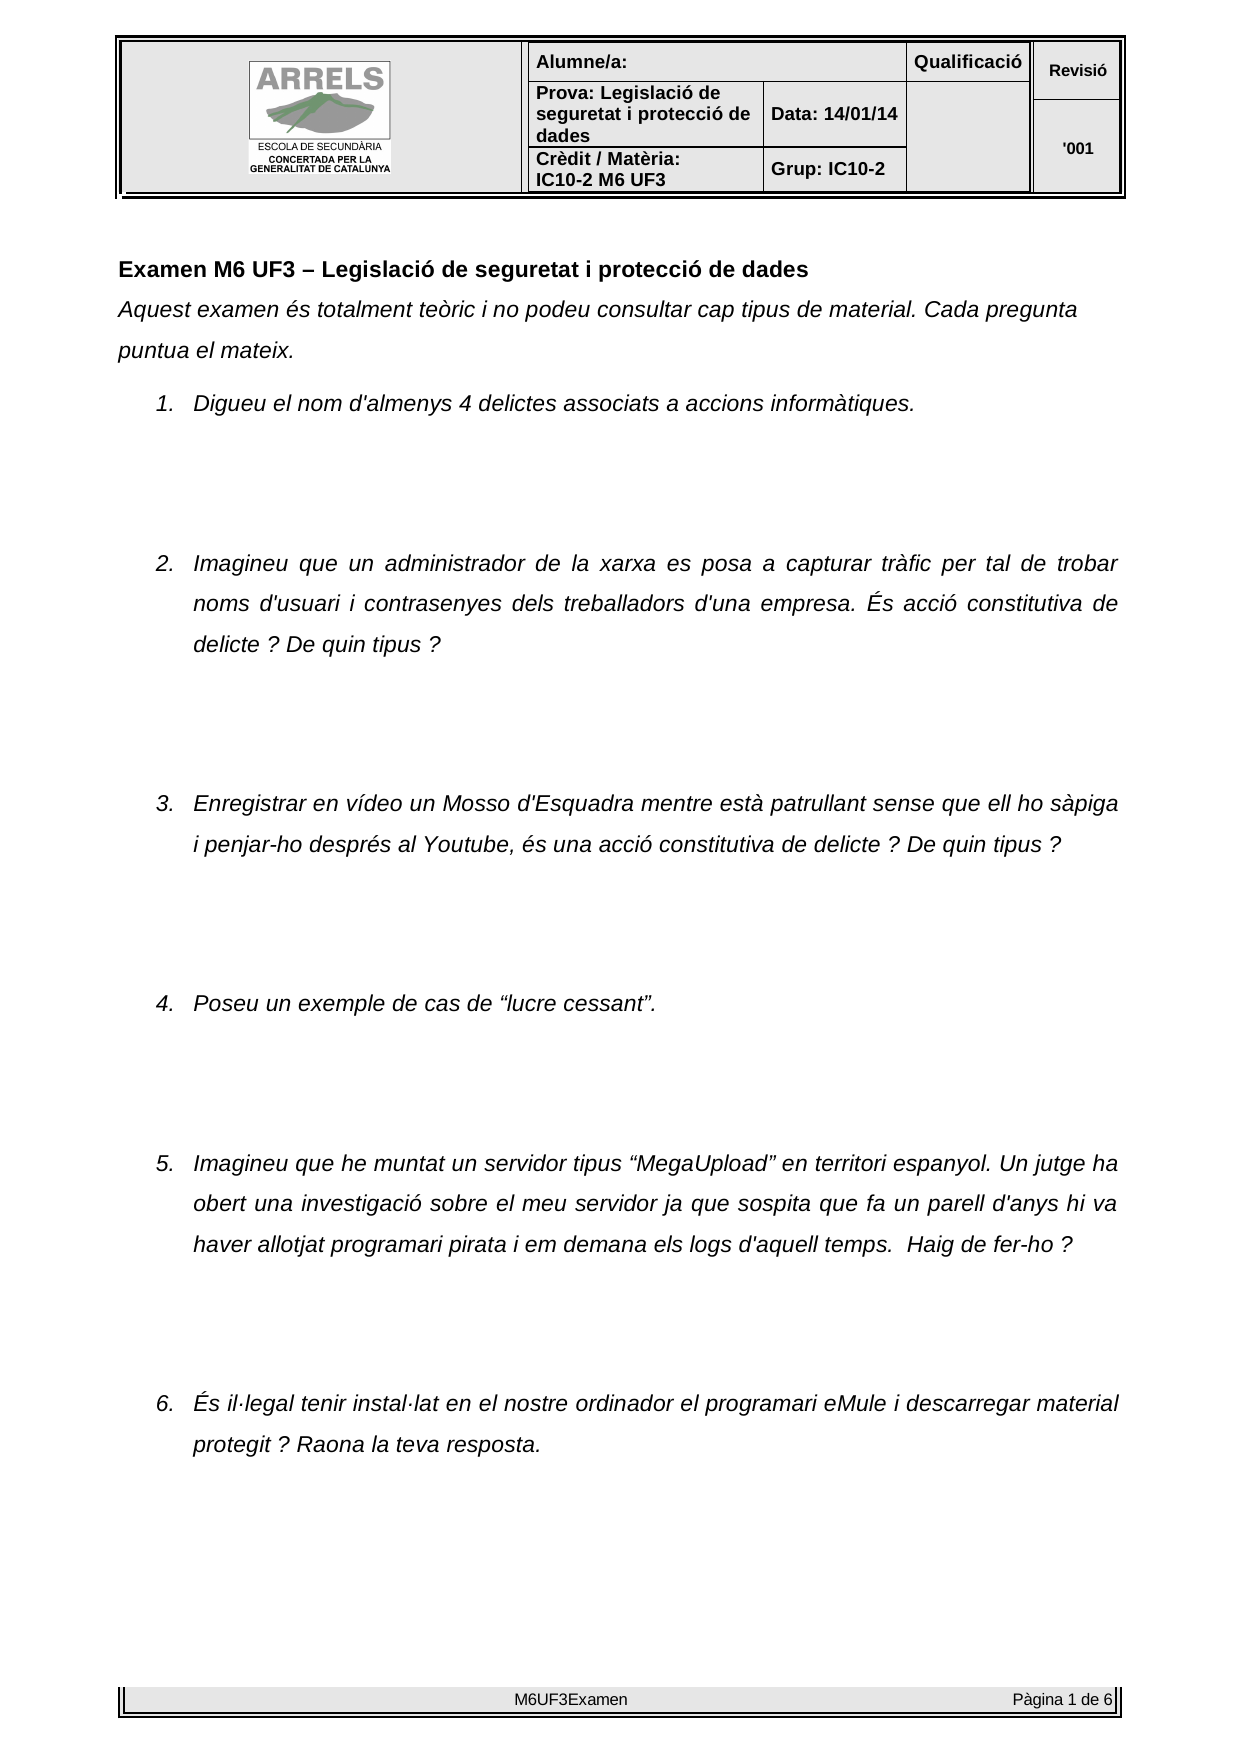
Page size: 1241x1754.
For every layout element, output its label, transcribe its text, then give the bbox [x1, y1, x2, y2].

list Enregistrar en vídeo un Mosso d'Esquadra mentre està patrullant sense que ell ho sàpiga i penjar-ho després al Youtube, és una acció constitutiva de delicte ? De quin tipus ? [156, 789, 1122, 857]
picture [248, 60, 391, 174]
list Digueu el nom d'almenys 4 delictes associats a accions informàtiques. [156, 389, 1122, 417]
list Imagineu que un administrador de la xarxa es posa a capturar tràfic per tal de trobar noms d'usuari i contrasenyes dels treballadors d'una empresa. És acció constitutiva de delicte ? De quin tipus ? [156, 549, 1122, 657]
list Poseu un exemple de cas de “lucre cessant”. [156, 989, 1122, 1017]
list És il·legal tenir instal·lat en el nostre ordinador el programari eMule i descarregar material protegit ? Raona la teva resposta. [156, 1389, 1122, 1457]
text Examen M6 UF3 – Legislació de seguretat i protecció de dades Aquest examen és totalment teòric i no podeu consultar cap tipus de material. Cada pregunta puntua el mateix. [118, 255, 1122, 363]
list Imagineu que he muntat un servidor tipus “MegaUpload” en territori espanyol. Un jutge ha obert una investigació sobre el meu servidor ja que sospita que fa un parell d'anys hi va haver allotjat programari pirata i em demana els logs d'aquell temps. Haig de fer-ho ? [156, 1149, 1122, 1257]
